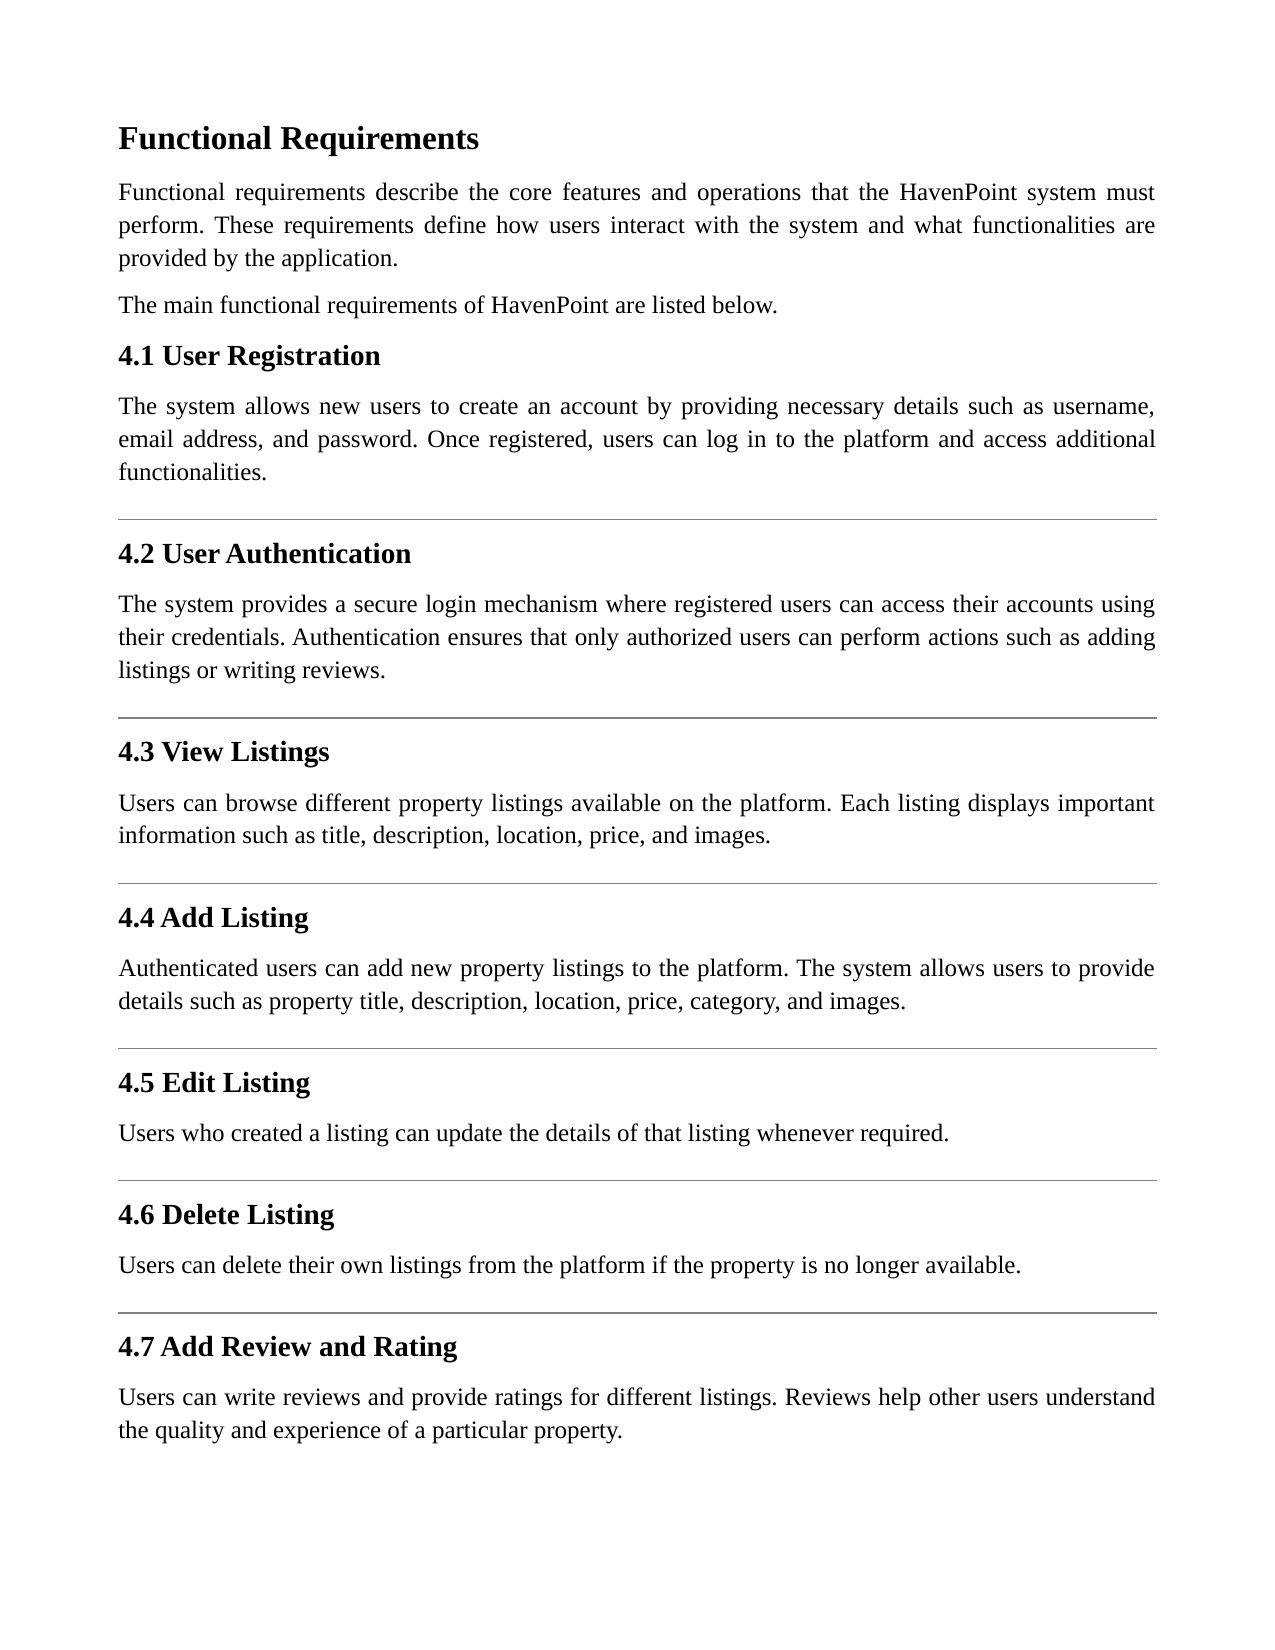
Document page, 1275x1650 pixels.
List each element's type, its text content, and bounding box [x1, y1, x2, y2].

text Users who created a listing can update the details of that listing whenever required. [118, 1118, 1157, 1147]
subtitle 4.5 Edit Listing [118, 1065, 1157, 1098]
subtitle 4.1 User Registration [118, 338, 1157, 372]
text The main functional requirements of HavenPoint are listed below. [118, 290, 1157, 319]
subtitle 4.2 User Authentication [118, 536, 1157, 570]
text The system allows new users to create an account by providing necessary details such as username, email address, and password. Once registered, users can log in to the platform and access additional functionalities. [118, 391, 1157, 486]
subtitle 4.3 View Listings [118, 734, 1157, 768]
subtitle 4.4 Add Listing [118, 900, 1157, 933]
text Users can browse different property listings available on the platform. Each listing displays important information such as title, description, location, price, and images. [118, 788, 1157, 849]
subtitle 4.7 Add Review and Rating [118, 1329, 1157, 1363]
subtitle Functional Requirements [118, 118, 1157, 156]
text Users can delete their own listings from the platform if the property is no longer available. [118, 1250, 1157, 1279]
text The system provides a secure login mechanism where registered users can access their accounts using their credentials. Authentication ensures that only authorized users can perform actions such as adding listings or writing reviews. [118, 589, 1157, 684]
text Authenticated users can add new property listings to the platform. The system allows users to provide details such as property title, description, location, price, category, and images. [118, 953, 1157, 1014]
text Functional requirements describe the core features and operations that the HavenPoint system must perform. These requirements define how users interact with the system and what functionalities are provided by the application. [118, 177, 1157, 272]
subtitle 4.6 Delete Listing [118, 1197, 1157, 1231]
text Users can write reviews and provide ratings for different listings. Reviews help other users understand the quality and experience of a particular property. [118, 1382, 1157, 1444]
